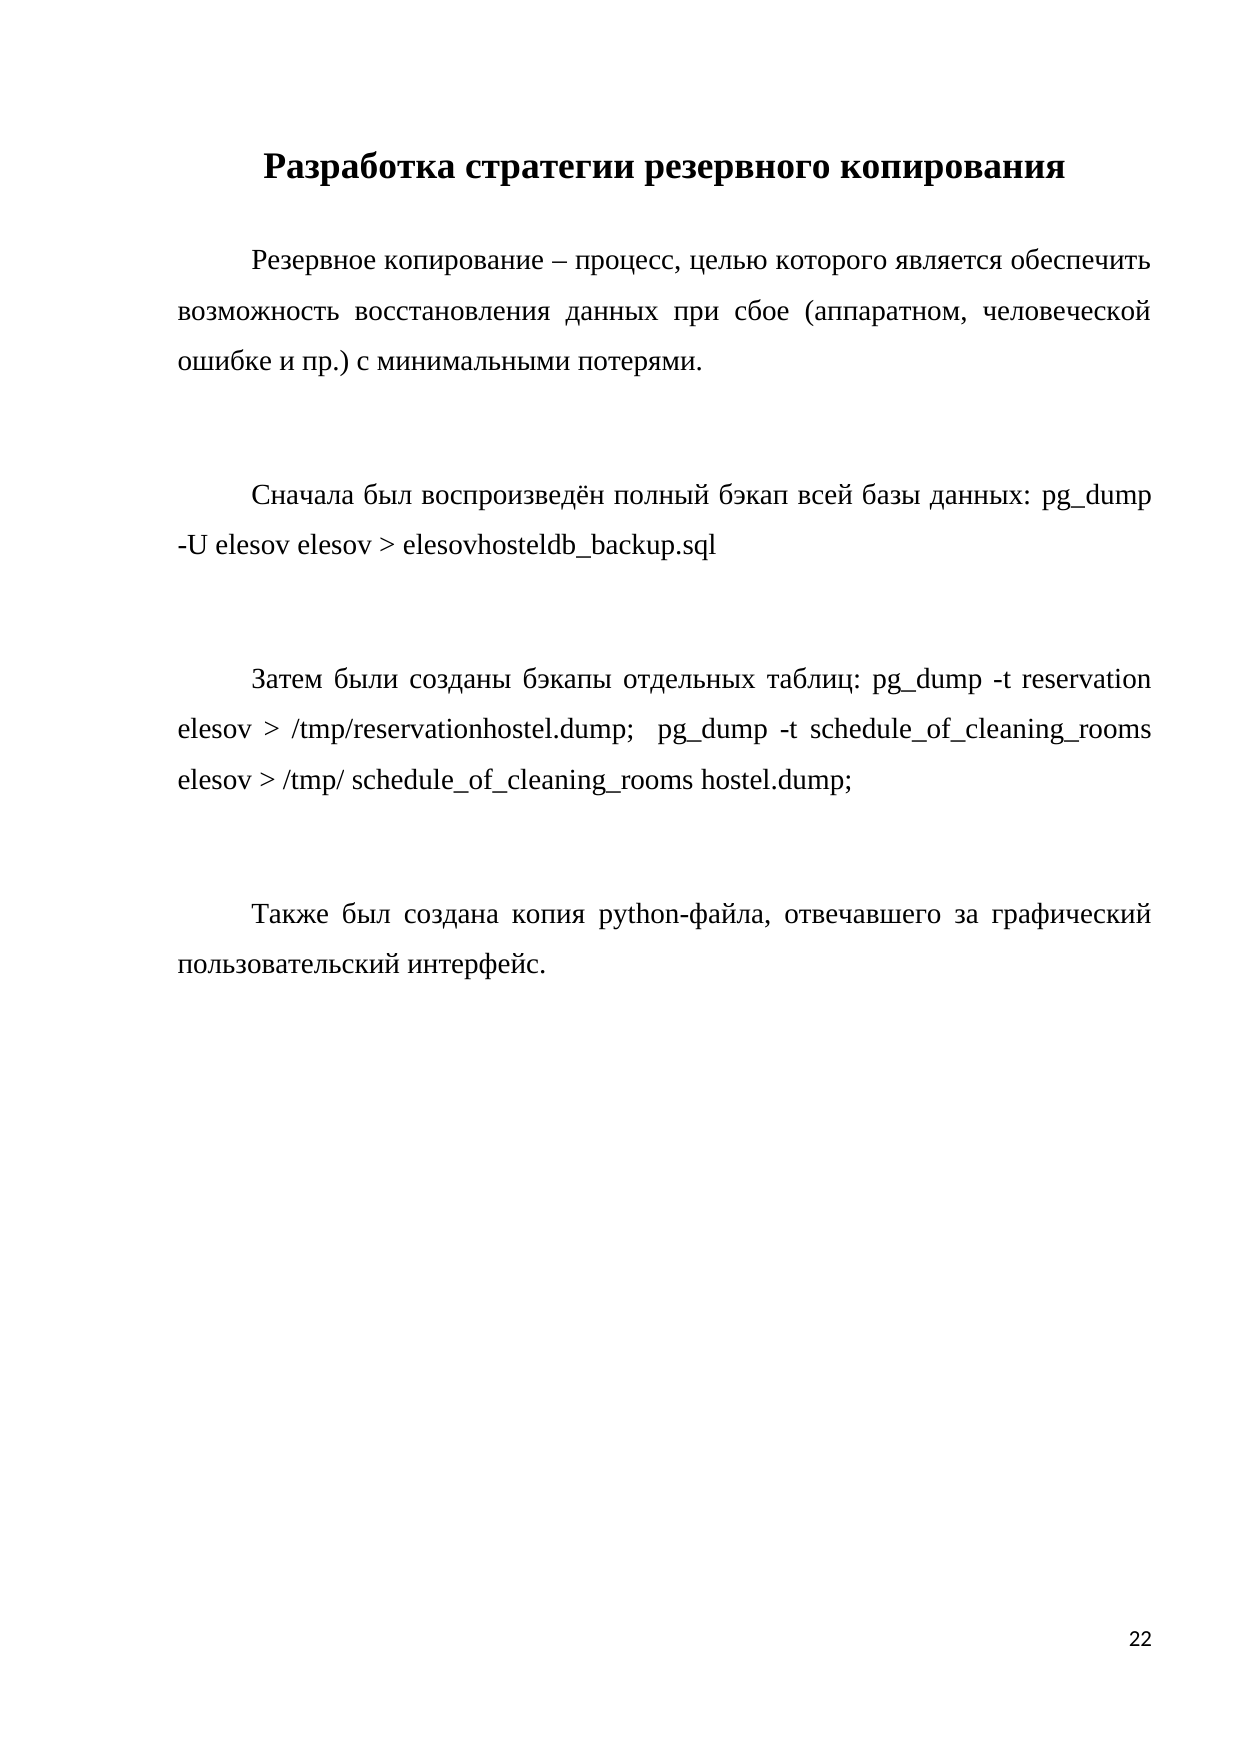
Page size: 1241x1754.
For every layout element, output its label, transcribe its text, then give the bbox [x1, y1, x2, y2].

text Резервное копирование – процесс, целью которого является обеспечить возможность восстановления данных при сбое (аппаратном, человеческой ошибке и пр.) с минимальными потерями. [177, 242, 1152, 377]
text Затем были созданы бэкапы отдельных таблиц: pg_dump -t reservation elesov > /tmp/reservationhostel.dump; pg_dump -t schedule_of_cleaning_rooms elesov > /tmp/ schedule_of_cleaning_rooms hostel.dump; [177, 661, 1152, 796]
subtitle Разработка стратегии резервного копирования [177, 143, 1152, 186]
text Также был создана копия python-файла, отвечавшего за графический пользовательский интерфейс. [177, 896, 1152, 980]
text Сначала был воспроизведён полный бэкап всей базы данных: pg_dump -U elesov elesov > elesovhosteldb_backup.sql [177, 477, 1152, 561]
